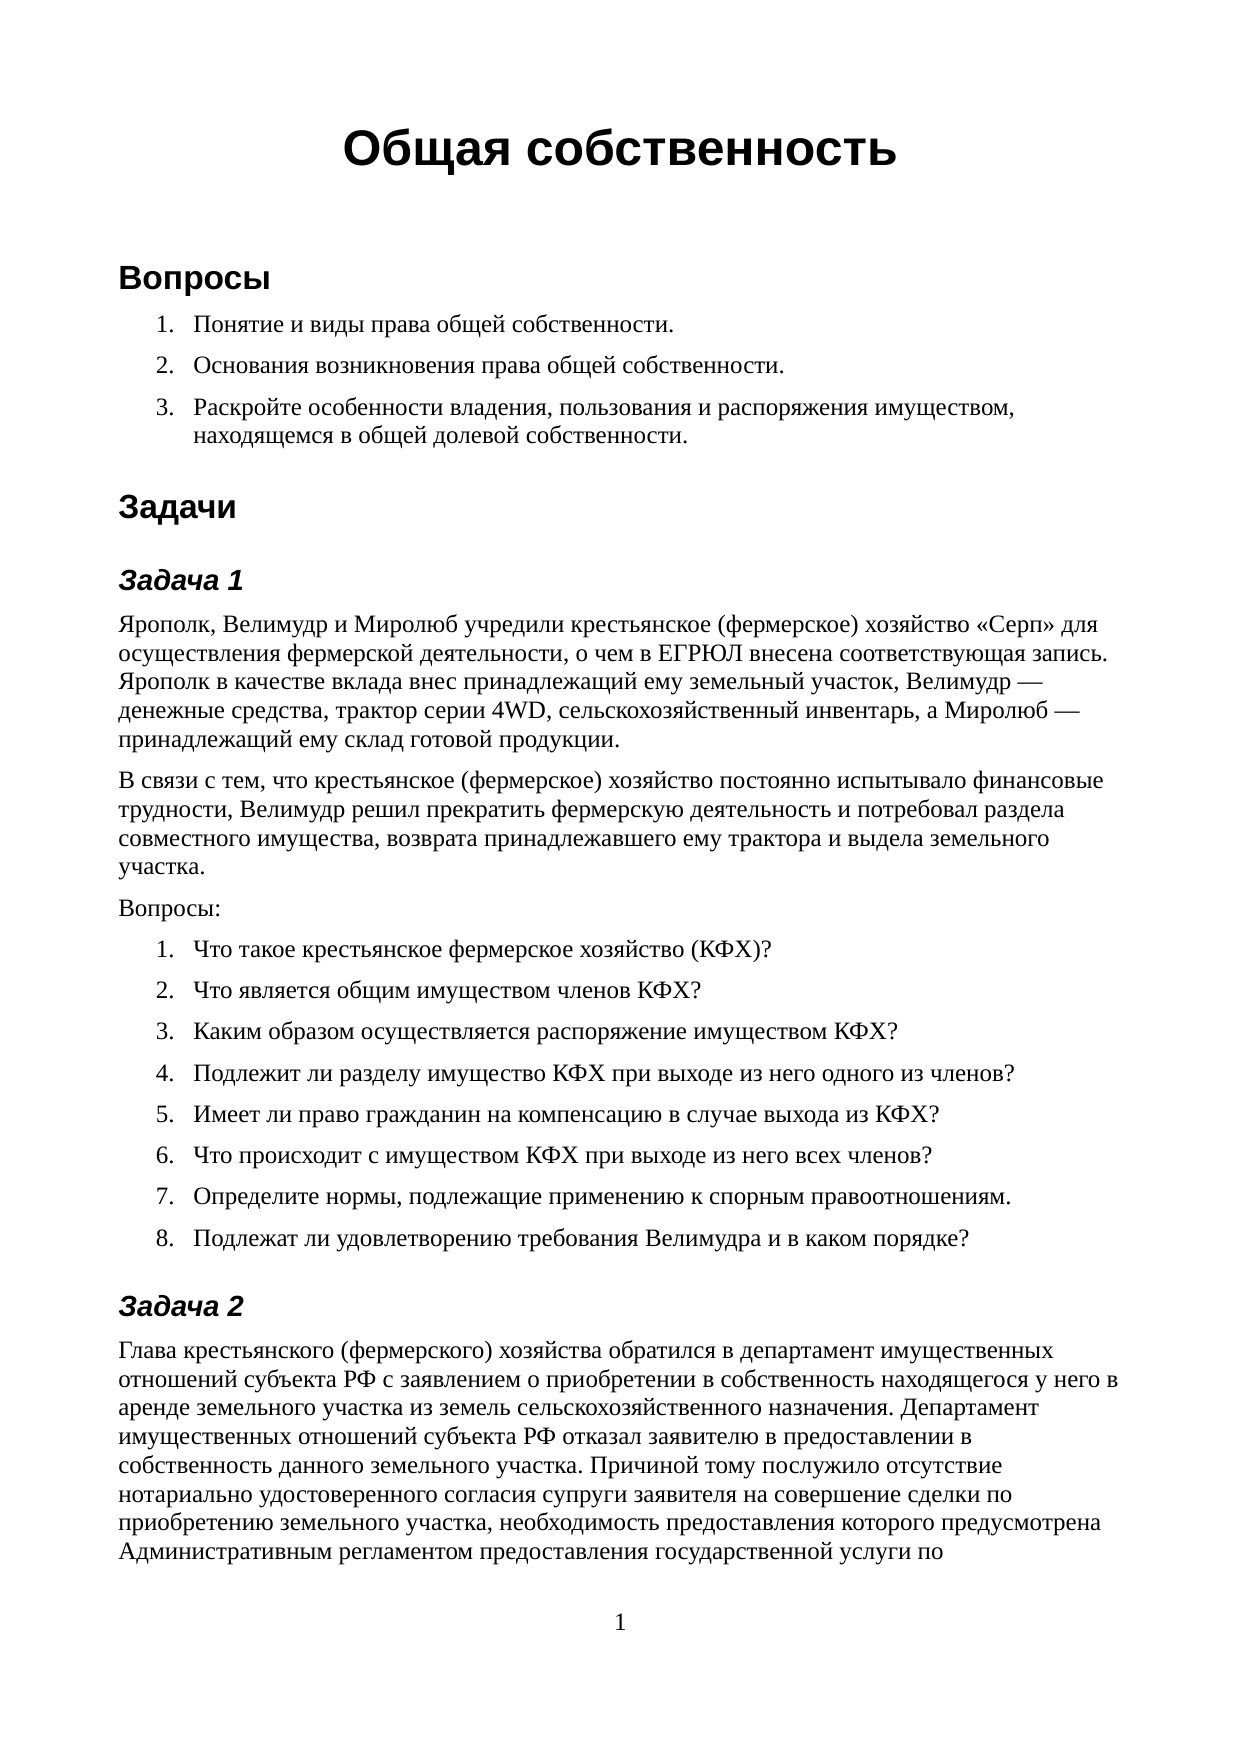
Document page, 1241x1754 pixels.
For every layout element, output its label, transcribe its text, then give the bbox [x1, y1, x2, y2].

list Что является общим имуществом членов КФХ? [156, 975, 1122, 1004]
list Раскройте особенности владения, пользования и распоряжения имуществом, находящемся в общей долевой собственности. [156, 392, 1122, 449]
list Имеет ли право гражданин на компенсацию в случае выхода из КФХ? [156, 1099, 1122, 1128]
list Что такое крестьянское фермерское хозяйство (КФХ)? [156, 934, 1122, 963]
list Подлежат ли удовлетворению требования Велимудра и в каком порядке? [156, 1223, 1122, 1251]
subtitle Задача 1 [118, 563, 1122, 596]
subtitle Задачи [118, 487, 1122, 525]
list Подлежит ли разделу имущество КФХ при выходе из него одного из членов? [156, 1058, 1122, 1086]
list Определите нормы, подлежащие применению к спорным правоотношениям. [156, 1181, 1122, 1210]
text Глава крестьянского (фермерского) хозяйства обратился в департамент имущественных отношений субъекта РФ с заявлением о приобретении в собственность находящегося у него в аренде земельного участка из земель сельскохозяйственного назначения. Департамент имущественных отношений субъекта РФ отказал заявителю в предоставлении в собственность данного земельного участка. Причиной тому послужило отсутствие нотариально удостоверенного согласия супруги заявителя на совершение сделки по приобретению земельного участка, необходимость предоставления которого предусмотрена Административным регламентом предоставления государственной услуги по [118, 1335, 1122, 1565]
text Ярополк, Велимудр и Миролюб учредили крестьянское (фермерское) хозяйство «Серп» для осуществления фермерской деятельности, о чем в ЕГРЮЛ внесена соответствующая запись. Ярополк в качестве вклада внес принадлежащий ему земельный участок, Велимудр — денежные средства, трактор серии 4WD, сельскохозяйственный инвентарь, а Миролюб — принадлежащий ему склад готовой продукции. [118, 609, 1122, 753]
subtitle Задача 2 [118, 1289, 1122, 1322]
text В связи с тем, что крестьянское (фермерское) хозяйство постоянно испытывало финансовые трудности, Велимудр решил прекратить фермерскую деятельность и потребовал раздела совместного имущества, возврата принадлежавшего ему трактора и выдела земельного участка. [118, 765, 1122, 880]
title Общая собственность [118, 118, 1122, 176]
list Основания возникновения права общей собственности. [156, 351, 1122, 379]
list Каким образом осуществляется распоряжение имуществом КФХ? [156, 1016, 1122, 1045]
text Вопросы: [118, 893, 1122, 921]
list Что происходит с имуществом КФХ при выходе из него всех членов? [156, 1140, 1122, 1169]
subtitle Вопросы [118, 258, 1122, 297]
list Понятие и виды права общей собственности. [156, 309, 1122, 338]
